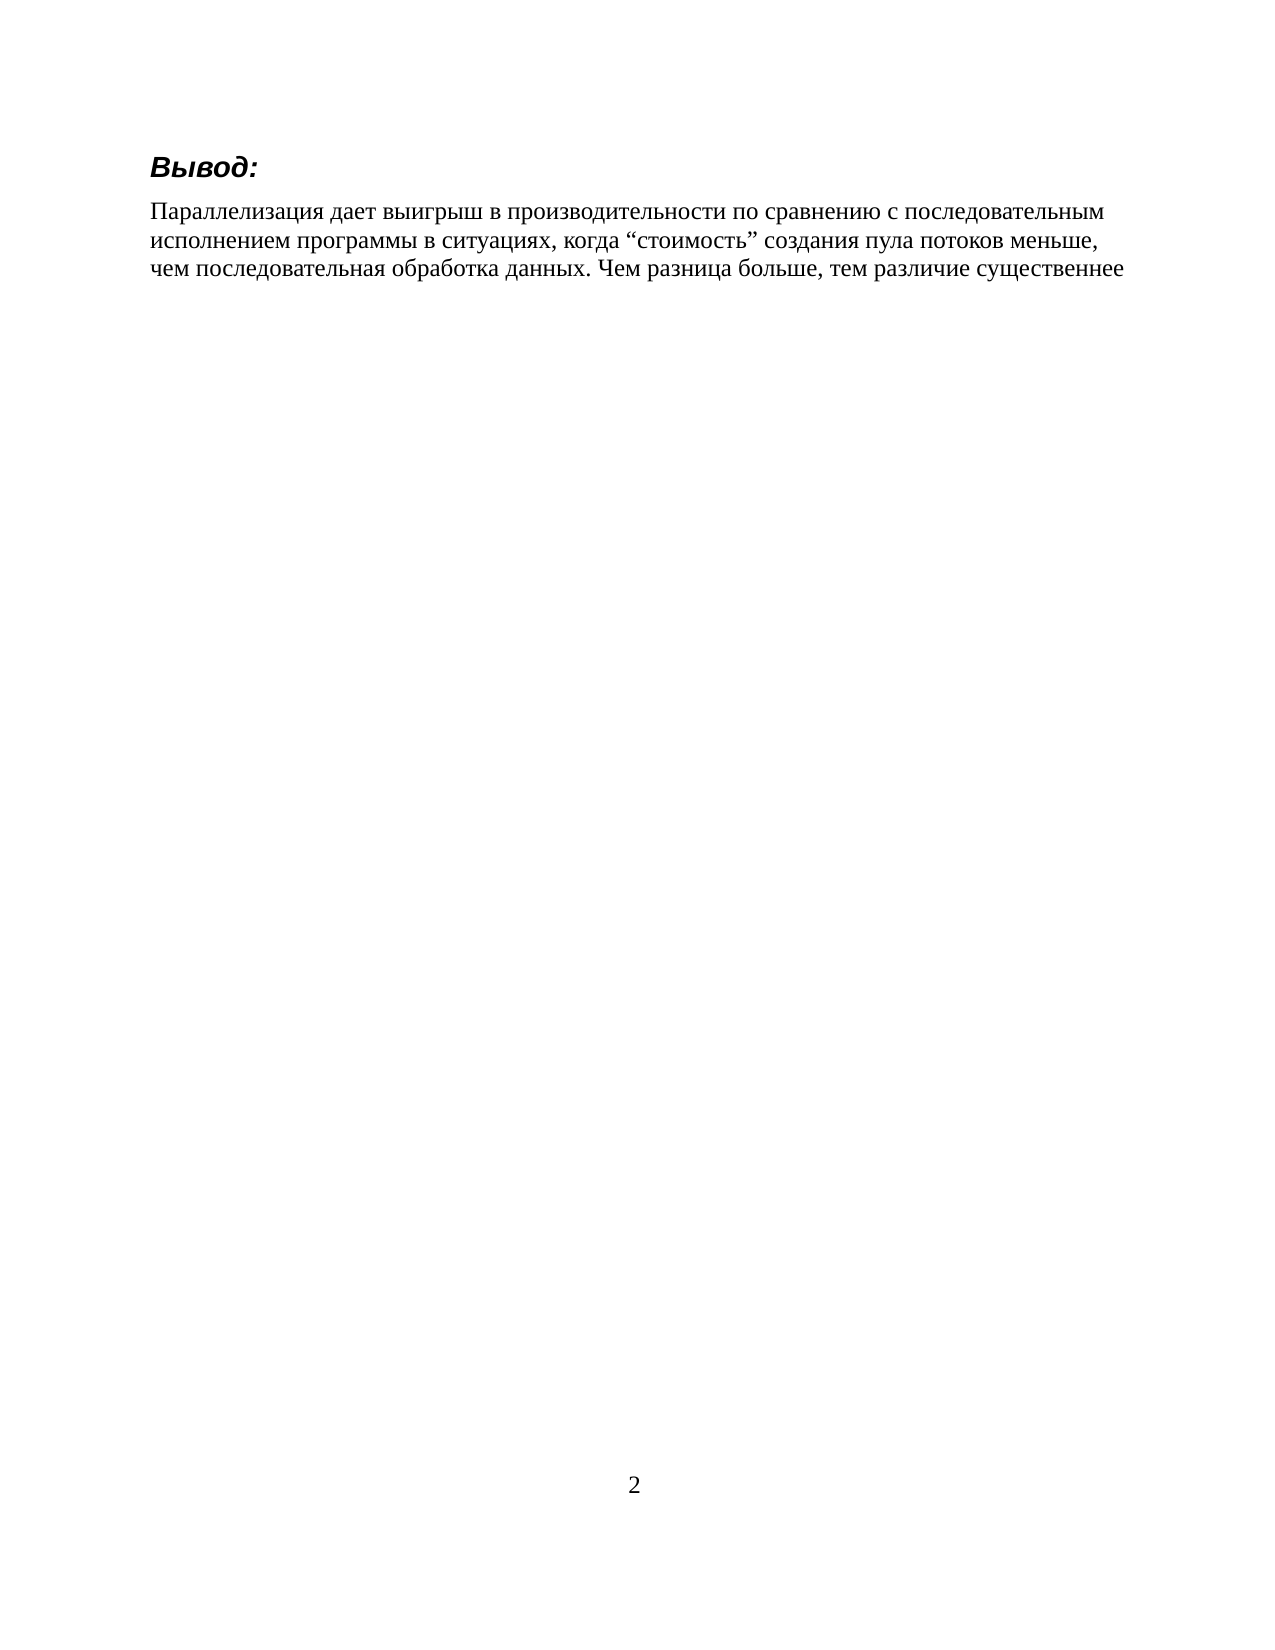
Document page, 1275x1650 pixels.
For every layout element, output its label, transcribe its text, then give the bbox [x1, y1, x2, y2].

text Параллелизация дает выигрыш в производительности по сравнению с последовательным исполнением программы в ситуациях, когда “стоимость” создания пула потоков меньше, чем последовательная обработка данных. Чем разница больше, тем различие существеннее [150, 196, 1125, 282]
subtitle Вывод: [150, 150, 1125, 183]
